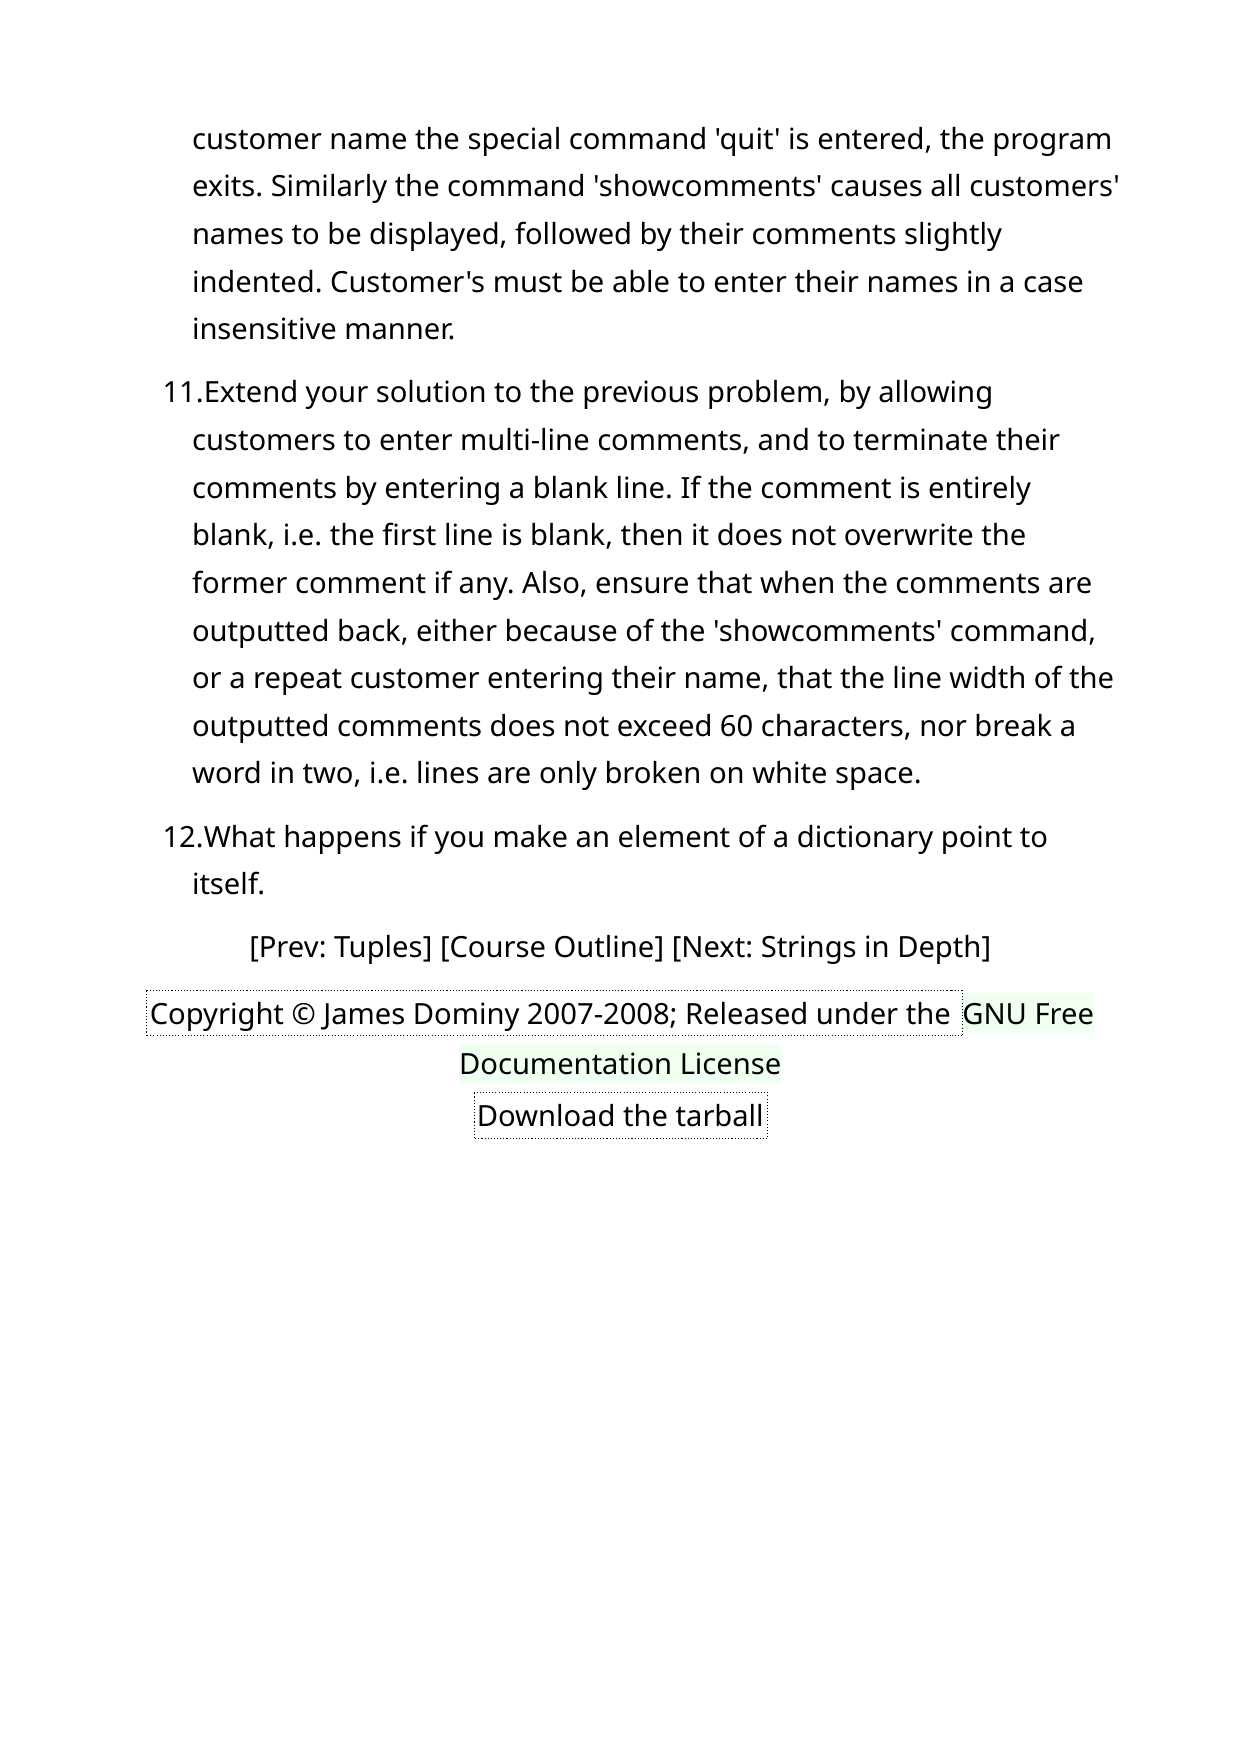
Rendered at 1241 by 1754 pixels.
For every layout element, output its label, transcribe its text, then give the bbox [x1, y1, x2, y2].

list customer name the special command 'quit' is entered, the program exits. Similarly the command 'showcomments' causes all customers' names to be displayed, followed by their comments slightly indented. Customer's must be able to enter their names in a case insensitive manner. [162, 118, 1122, 348]
list What happens if you make an element of a dictionary point to itself. [162, 816, 1122, 903]
text Copyright © James Dominy 2007-2008; Released under the GNU Free Documentation License Download the tarball [118, 990, 1122, 1138]
list Extend your solution to the previous problem, by allowing customers to enter multi-line comments, and to terminate their comments by entering a blank line. If the comment is entirely blank, i.e. the first line is blank, then it does not overwrite the former comment if any. Also, ensure that when the comments are outputted back, either because of the 'showcomments' command, or a repeat customer entering their name, that the line width of the outputted comments does not exceed 60 characters, nor break a word in two, i.e. lines are only broken on white space. [162, 372, 1122, 792]
text [Prev: Tuples] [Course Outline] [Next: Strings in Depth] [118, 927, 1122, 966]
